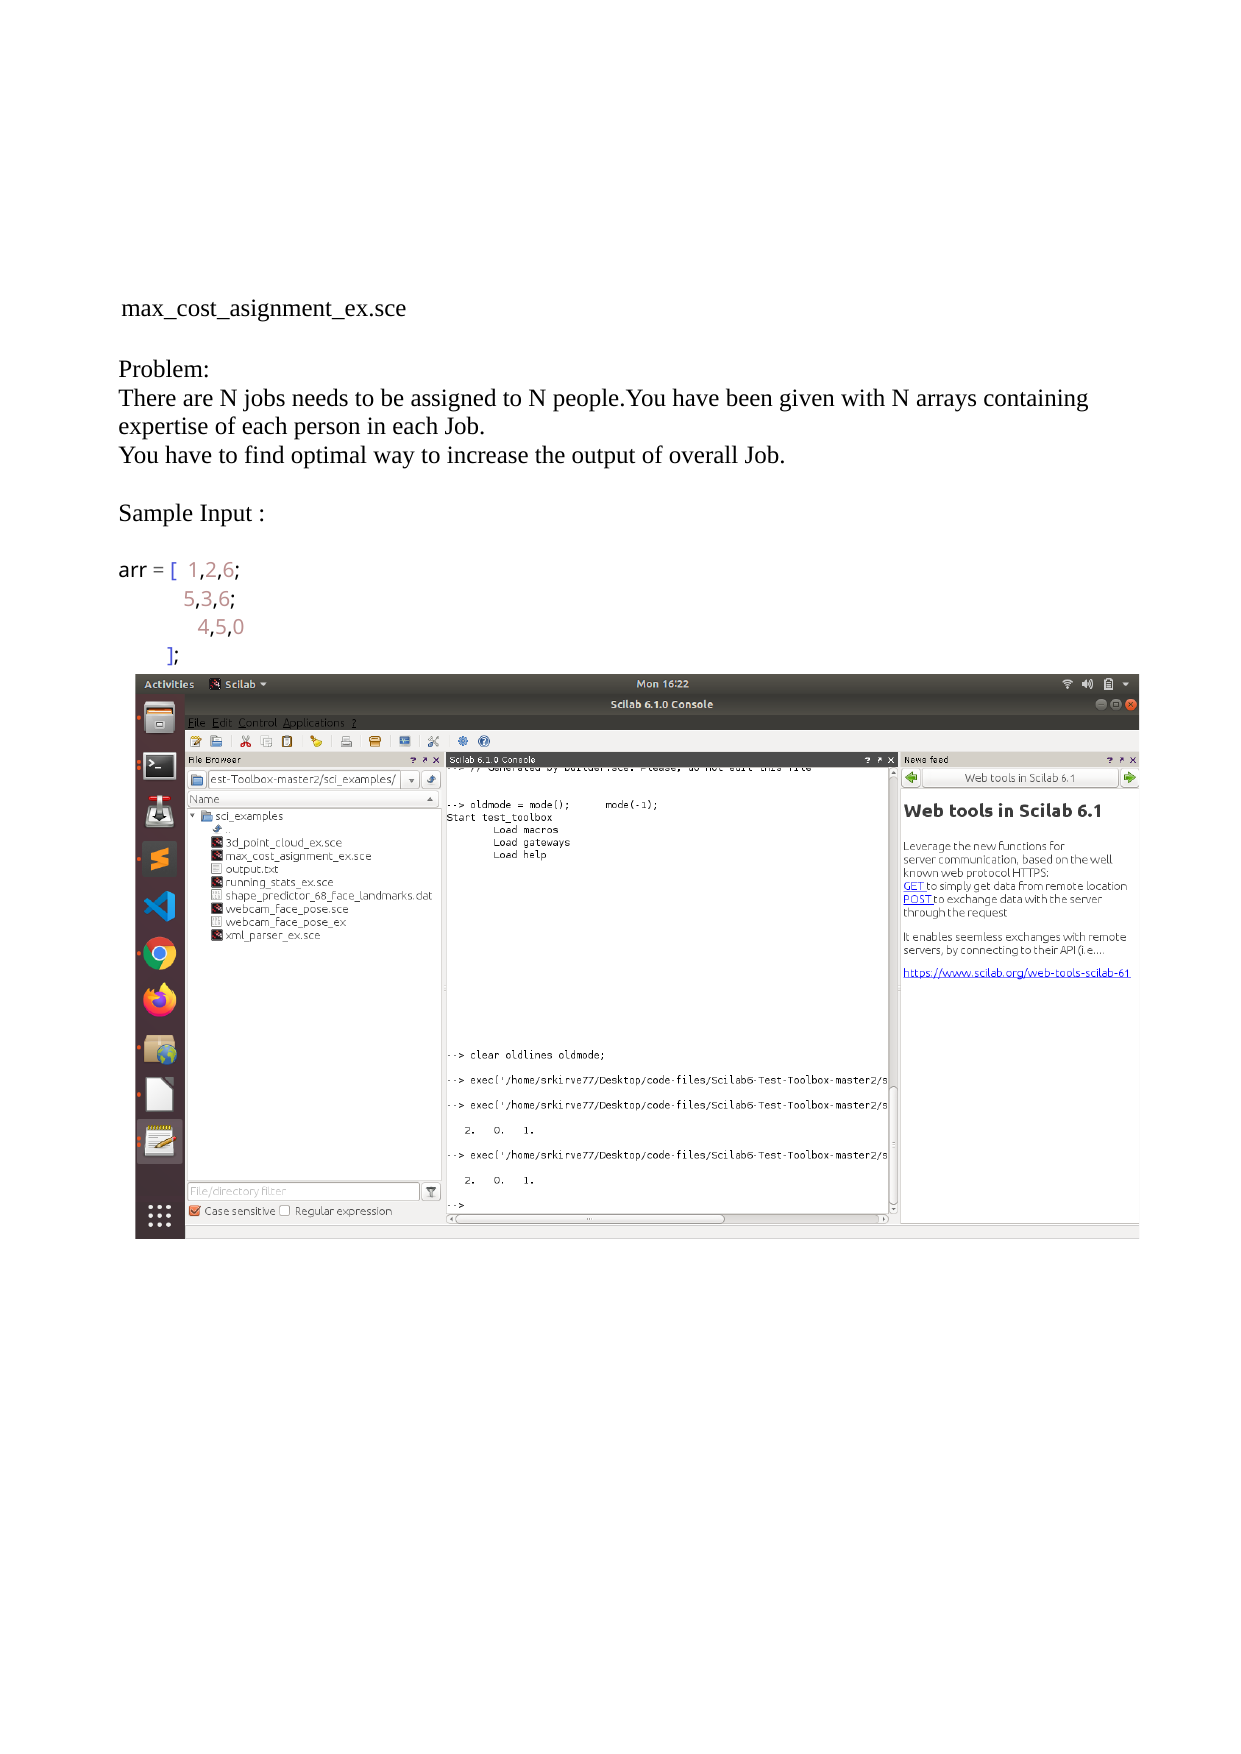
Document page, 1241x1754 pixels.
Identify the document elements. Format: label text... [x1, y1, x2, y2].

text 5,3,6; [118, 584, 1122, 612]
text There are N jobs needs to be assigned to N people.You have been given with N arrays containing expertise of each person in each Job. [118, 383, 1122, 440]
text Problem: [118, 354, 1122, 383]
table_header max_cost_asignment_ex.sce [118, 291, 419, 325]
text Sample Input : [118, 498, 1122, 526]
text You have to find optimal way to increase the output of overall Job. [118, 440, 1122, 469]
text 4,5,0 [118, 612, 1122, 641]
picture [135, 674, 1140, 1239]
text ]; [118, 641, 1122, 669]
text arr = [ 1,2,6; [118, 555, 1122, 584]
